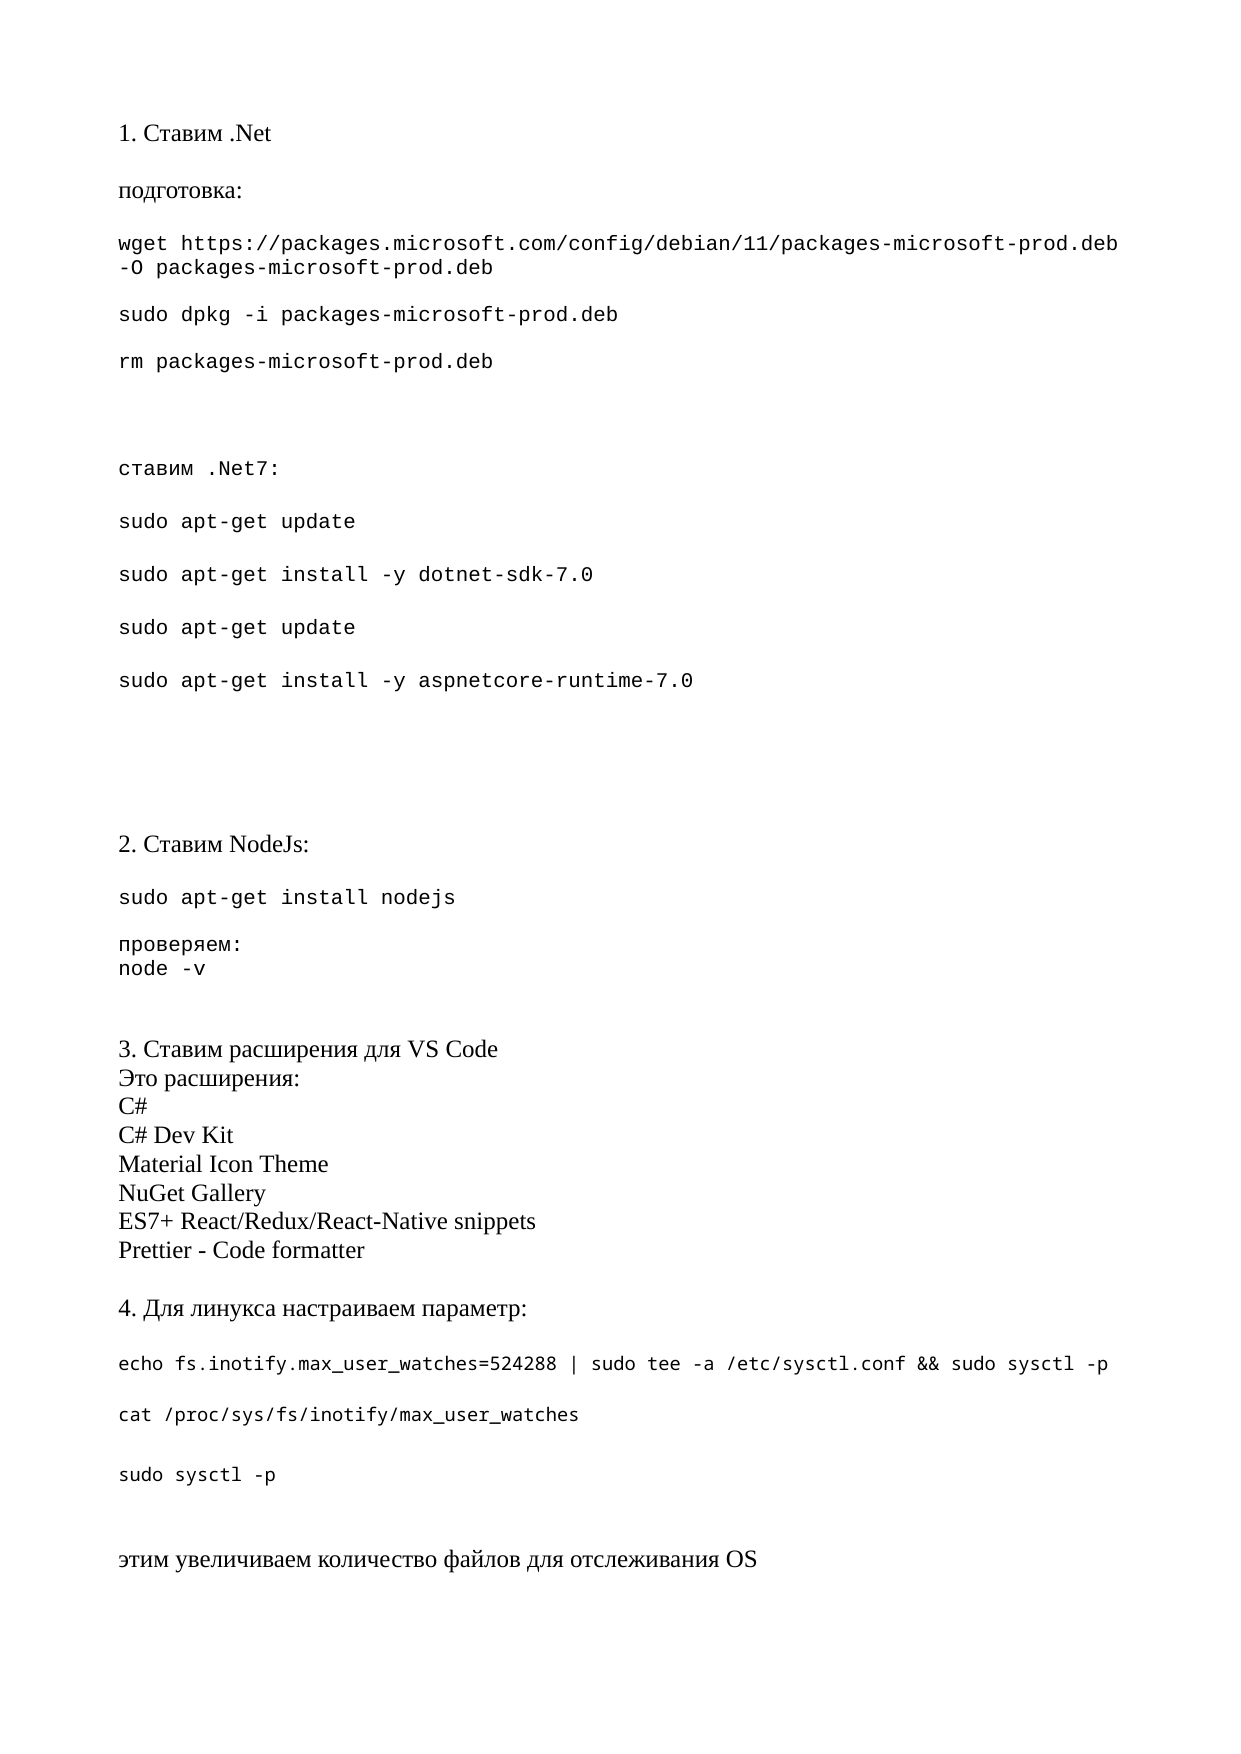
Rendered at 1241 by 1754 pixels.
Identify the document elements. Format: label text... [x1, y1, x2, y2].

text 4. Для линукса настраиваем параметр: [118, 1293, 1122, 1321]
text C# [118, 1091, 1122, 1120]
text sudo apt-get update [118, 617, 1122, 641]
text rm packages-microsoft-prod.deb [118, 351, 1122, 375]
text NuGet Gallery [118, 1178, 1122, 1206]
text sudo sysctl -p [118, 1461, 1122, 1544]
text проверяем: [118, 934, 1122, 958]
text 3. Ставим расширения для VS Code [118, 1034, 1122, 1063]
text 2. Ставим NodeJs: [118, 829, 1122, 858]
text sudo apt-get install nodejs [118, 887, 1122, 911]
text sudo apt-get install -y dotnet-sdk-7.0 [118, 564, 1122, 587]
text подготовка: [118, 176, 1122, 204]
text wget https://packages.microsoft.com/config/debian/11/packages-microsoft-prod.deb -O packages-microsoft-prod.deb [118, 233, 1122, 280]
text Это расширения: [118, 1063, 1122, 1091]
text Material Icon Theme [118, 1149, 1122, 1178]
text echo fs.inotify.max_user_watches=524288 | sudo tee -a /etc/sysctl.conf && sudo sysctl -p [118, 1350, 1122, 1376]
text Prettier - Code formatter [118, 1235, 1122, 1264]
text sudo apt-get install -y aspnetcore-runtime-7.0 [118, 670, 1122, 694]
text sudo dpkg -i packages-microsoft-prod.deb [118, 304, 1122, 328]
text node -v [118, 958, 1122, 982]
text этим увеличиваем количество файлов для отслеживания OS [118, 1544, 1122, 1601]
text ставим .Net7: [118, 458, 1122, 481]
text cat /proc/sys/fs/inotify/max_user_watches [118, 1401, 1122, 1427]
text sudo apt-get update [118, 511, 1122, 534]
text ES7+ React/Redux/React-Native snippets [118, 1206, 1122, 1235]
text 1. Ставим .Net [118, 118, 1122, 147]
text C# Dev Kit [118, 1120, 1122, 1149]
